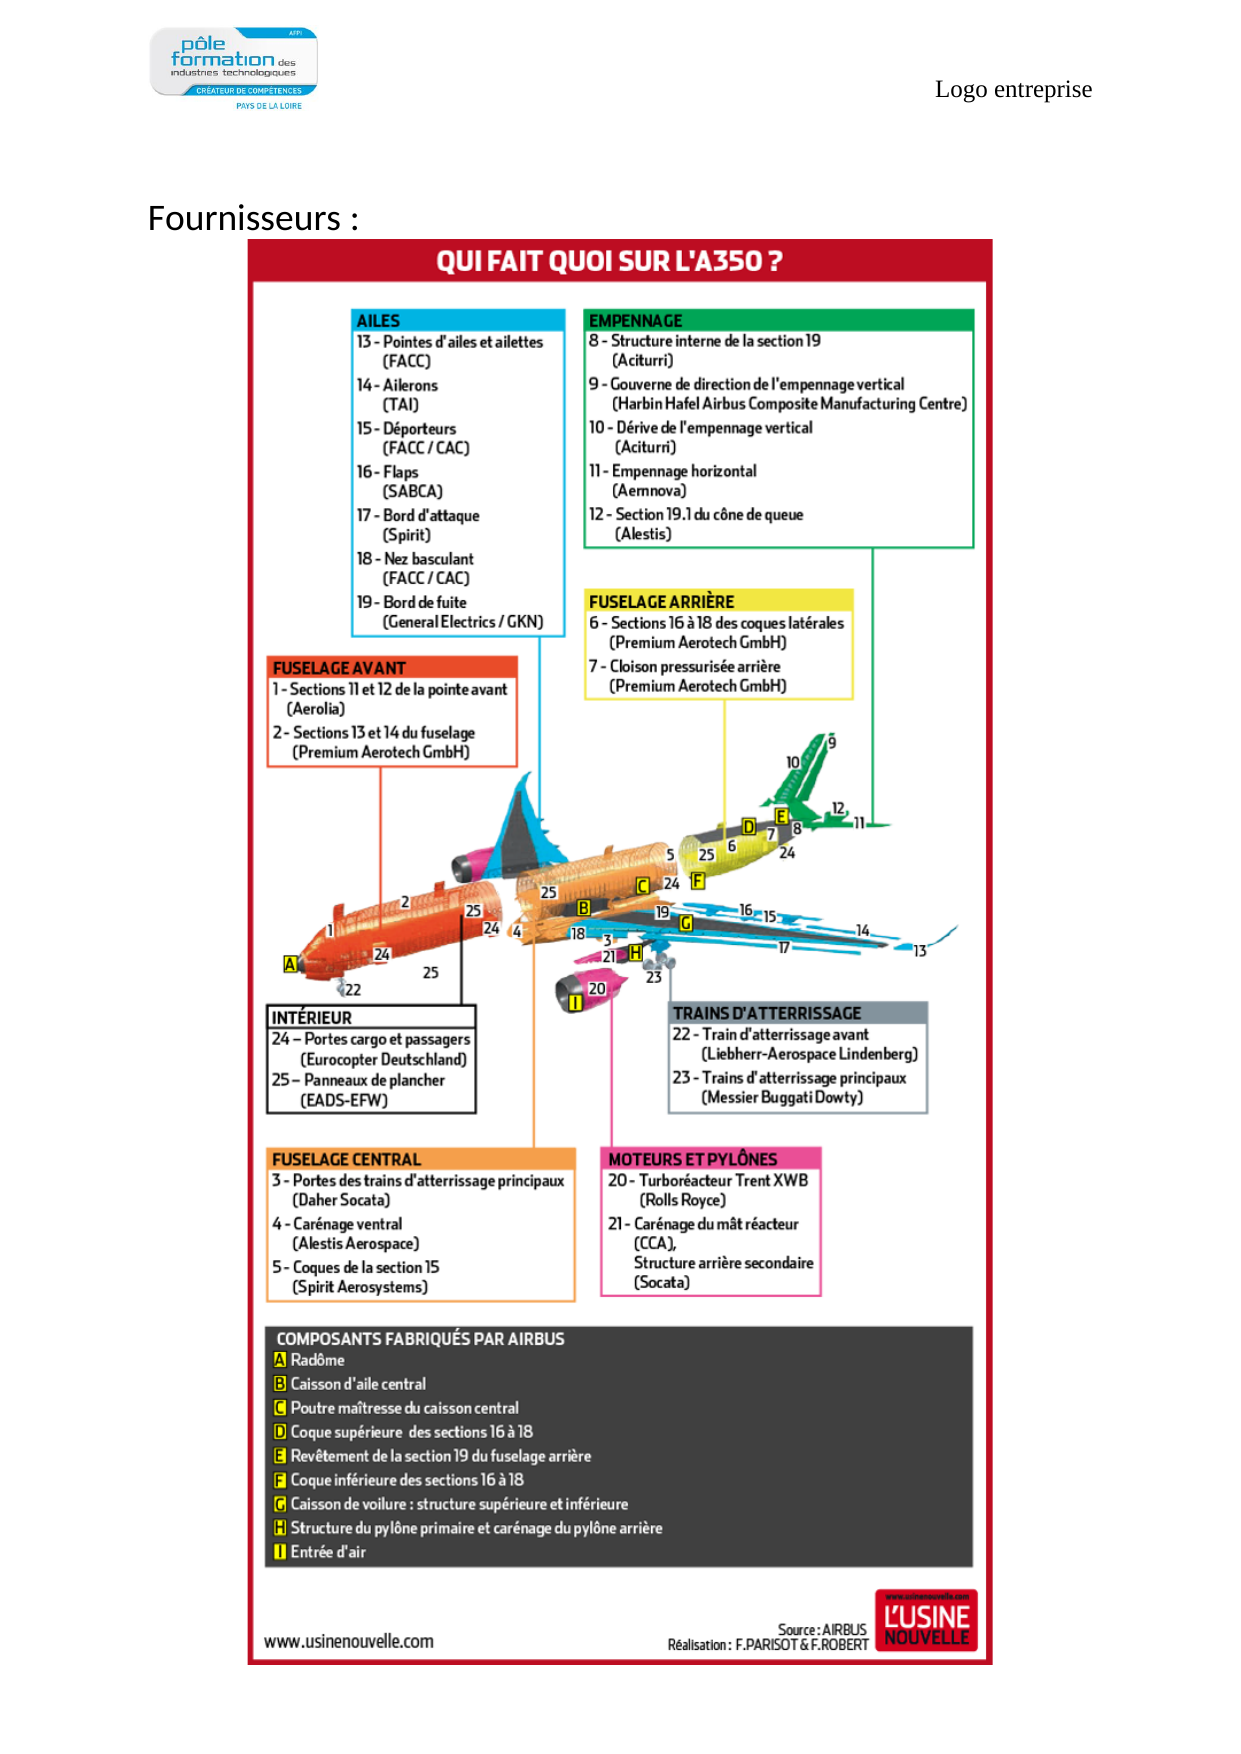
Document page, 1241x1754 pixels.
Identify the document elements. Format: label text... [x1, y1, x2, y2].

text Fournisseurs : [148, 193, 1093, 239]
picture [147, 25, 319, 112]
picture [247, 239, 993, 1665]
